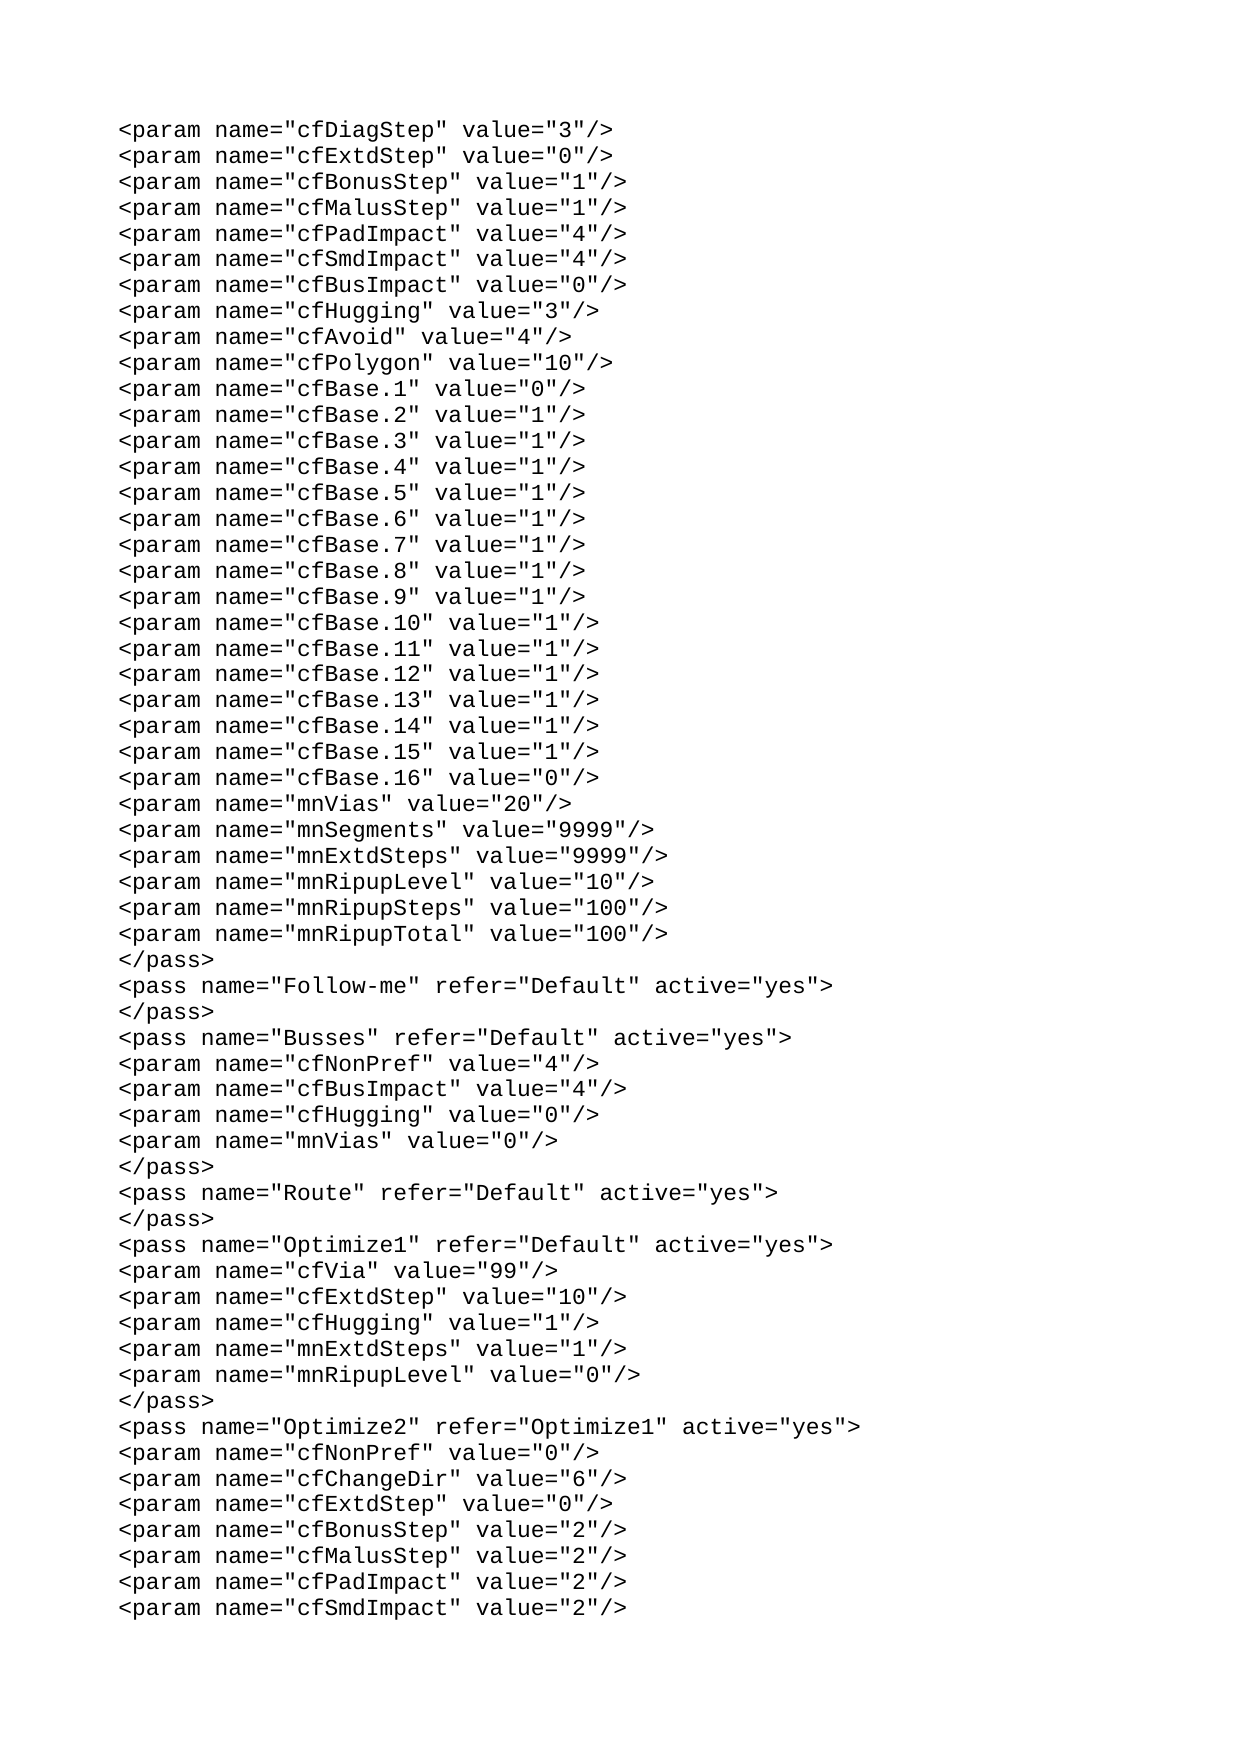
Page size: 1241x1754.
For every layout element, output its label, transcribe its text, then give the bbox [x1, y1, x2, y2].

text <param name="cfExtdStep" value="0"/> [118, 1493, 1122, 1519]
text <param name="cfDiagStep" value="3"/> [118, 118, 1122, 144]
text <param name="cfBase.11" value="1"/> [118, 637, 1122, 663]
text <param name="cfExtdStep" value="10"/> [118, 1285, 1122, 1311]
text <param name="cfBase.3" value="1"/> [118, 429, 1122, 455]
text <pass name="Optimize2" refer="Optimize1" active="yes"> [118, 1415, 1122, 1441]
text </pass> [118, 1389, 1122, 1415]
text <param name="cfHugging" value="0"/> [118, 1104, 1122, 1130]
text <param name="cfHugging" value="3"/> [118, 300, 1122, 326]
text <param name="cfMalusStep" value="1"/> [118, 196, 1122, 222]
text <param name="cfBase.6" value="1"/> [118, 507, 1122, 533]
text <param name="cfPadImpact" value="2"/> [118, 1571, 1122, 1597]
text <param name="cfNonPref" value="0"/> [118, 1441, 1122, 1467]
text </pass> [118, 948, 1122, 974]
text <param name="cfBusImpact" value="4"/> [118, 1078, 1122, 1104]
text <param name="mnRipupSteps" value="100"/> [118, 896, 1122, 922]
text </pass> [118, 1207, 1122, 1233]
text <param name="cfBase.1" value="0"/> [118, 377, 1122, 403]
text <param name="mnVias" value="0"/> [118, 1130, 1122, 1156]
text <param name="cfBase.10" value="1"/> [118, 611, 1122, 637]
text </pass> [118, 1000, 1122, 1026]
text <pass name="Follow-me" refer="Default" active="yes"> [118, 974, 1122, 1000]
text <param name="cfBase.12" value="1"/> [118, 663, 1122, 689]
text <param name="mnRipupLevel" value="0"/> [118, 1363, 1122, 1389]
text <param name="cfExtdStep" value="0"/> [118, 144, 1122, 170]
text <param name="cfBusImpact" value="0"/> [118, 274, 1122, 300]
text <param name="mnExtdSteps" value="1"/> [118, 1337, 1122, 1363]
text <param name="cfBase.2" value="1"/> [118, 403, 1122, 429]
text <param name="cfBase.4" value="1"/> [118, 455, 1122, 481]
text <param name="mnSegments" value="9999"/> [118, 818, 1122, 844]
text <param name="cfBase.5" value="1"/> [118, 481, 1122, 507]
text <param name="cfBase.15" value="1"/> [118, 741, 1122, 767]
text <param name="cfBase.14" value="1"/> [118, 715, 1122, 741]
text <param name="mnExtdSteps" value="9999"/> [118, 844, 1122, 870]
text <pass name="Optimize1" refer="Default" active="yes"> [118, 1233, 1122, 1259]
text <param name="cfSmdImpact" value="2"/> [118, 1597, 1122, 1622]
text <param name="cfBonusStep" value="1"/> [118, 170, 1122, 196]
text <param name="cfBase.16" value="0"/> [118, 767, 1122, 792]
text <pass name="Busses" refer="Default" active="yes"> [118, 1026, 1122, 1052]
text <param name="mnRipupTotal" value="100"/> [118, 922, 1122, 948]
text <param name="cfNonPref" value="4"/> [118, 1052, 1122, 1078]
text <param name="mnRipupLevel" value="10"/> [118, 870, 1122, 896]
text <param name="cfBase.7" value="1"/> [118, 533, 1122, 559]
text <param name="cfSmdImpact" value="4"/> [118, 248, 1122, 274]
text <param name="cfBase.8" value="1"/> [118, 559, 1122, 585]
text <pass name="Route" refer="Default" active="yes"> [118, 1182, 1122, 1207]
text <param name="cfBonusStep" value="2"/> [118, 1519, 1122, 1545]
text <param name="cfMalusStep" value="2"/> [118, 1545, 1122, 1571]
text <param name="cfAvoid" value="4"/> [118, 326, 1122, 352]
text <param name="cfChangeDir" value="6"/> [118, 1467, 1122, 1493]
text <param name="cfPolygon" value="10"/> [118, 352, 1122, 377]
text <param name="cfVia" value="99"/> [118, 1259, 1122, 1285]
text <param name="cfBase.13" value="1"/> [118, 689, 1122, 715]
text <param name="cfBase.9" value="1"/> [118, 585, 1122, 611]
text <param name="cfHugging" value="1"/> [118, 1311, 1122, 1337]
text <param name="mnVias" value="20"/> [118, 792, 1122, 818]
text </pass> [118, 1156, 1122, 1182]
text <param name="cfPadImpact" value="4"/> [118, 222, 1122, 248]
